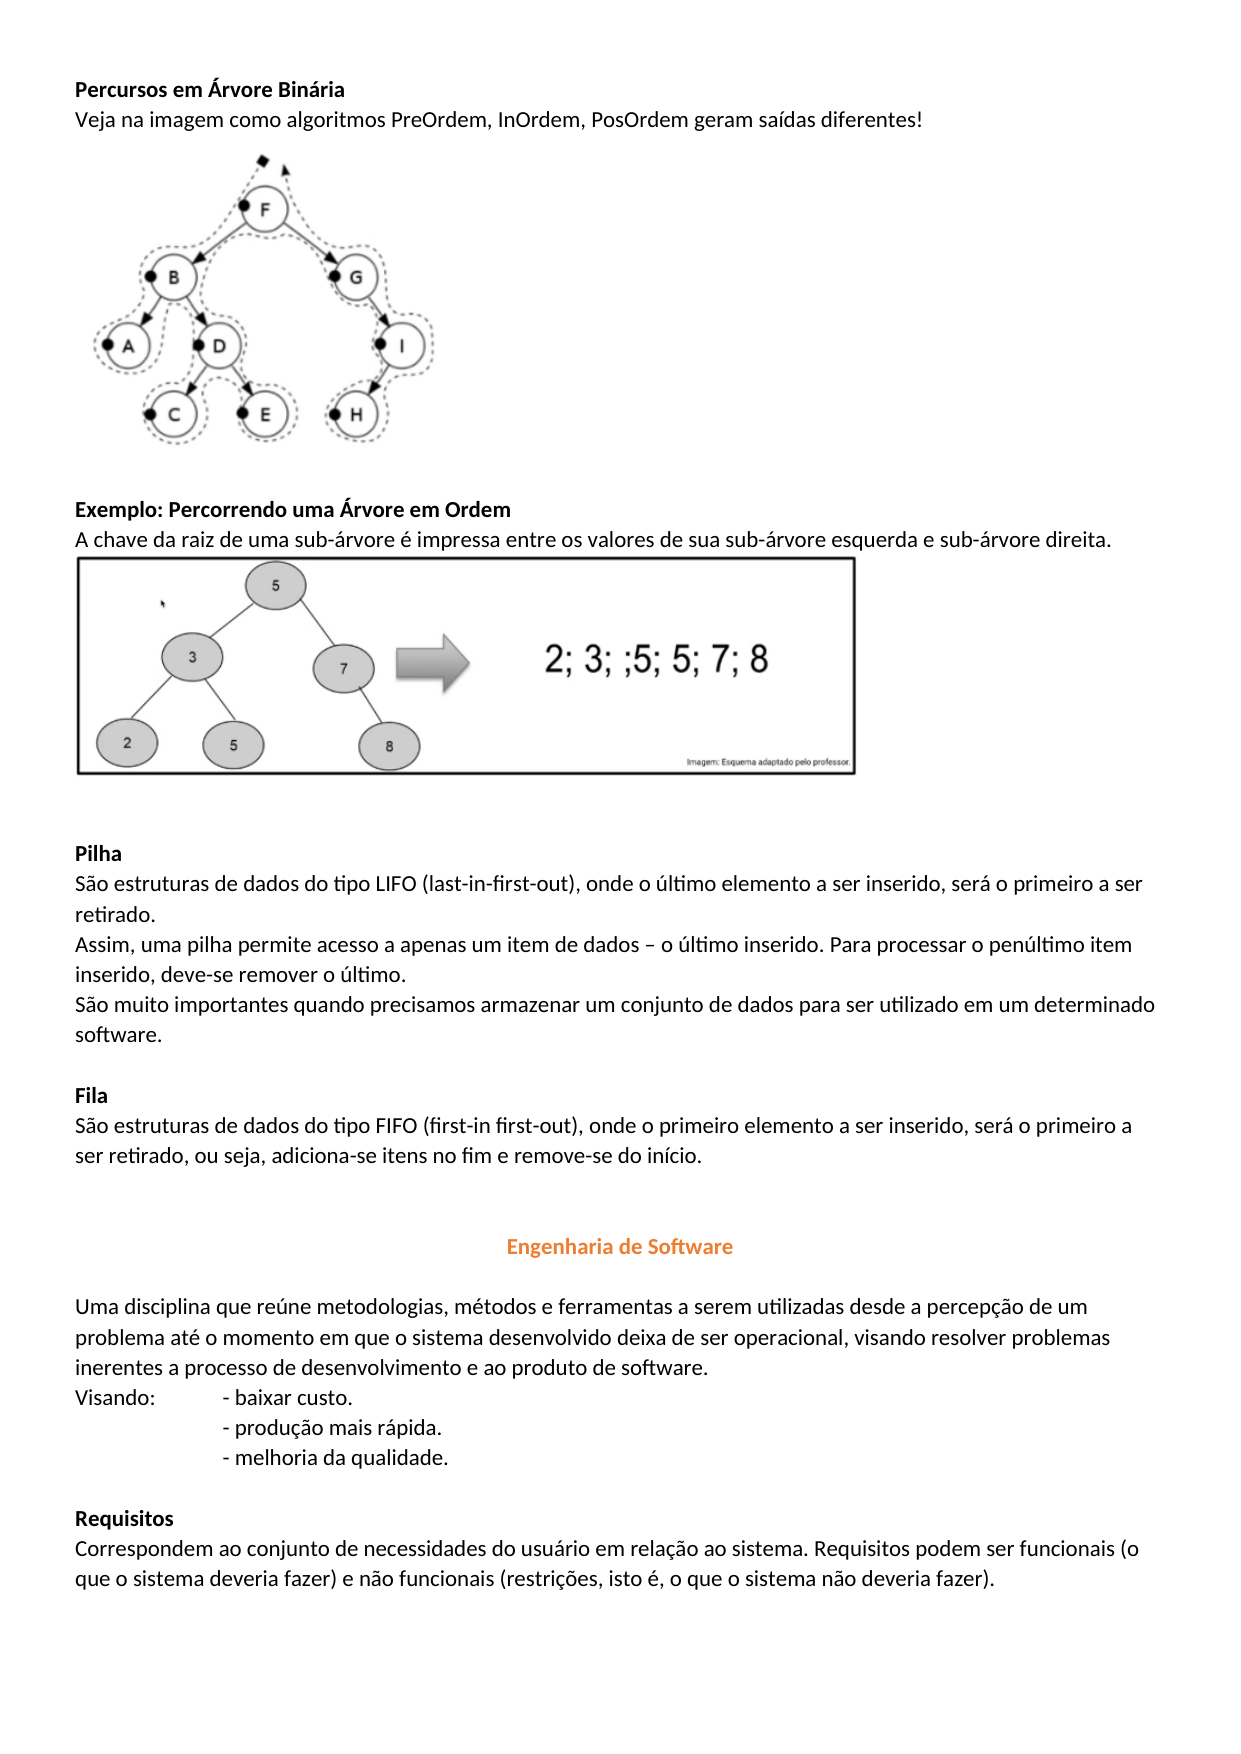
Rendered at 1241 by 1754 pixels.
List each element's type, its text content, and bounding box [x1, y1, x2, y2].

text Fila [75, 1051, 1165, 1079]
picture [75, 105, 457, 433]
text A chave da raiz de uma sub-árvore é impressa entre os valores de sua sub-árvore esquerda e sub-árvore direita. [75, 495, 1165, 523]
text Exemplo: Percorrendo uma Árvore em Ordem [75, 465, 1165, 493]
text Assim, uma pilha permite acesso a apenas um item de dados – o último inserido. Para processar o penúltimo item inserido, deve-se remover o último. [75, 900, 1165, 958]
text Extração de Requisitos [75, 1625, 1165, 1653]
picture [75, 525, 858, 747]
text São muito importantes quando precisamos armazenar um conjunto de dados para ser utilizado em um determinado software. [75, 960, 1165, 1018]
text Pilha [75, 809, 1165, 837]
text Visando: - baixar custo. [75, 1353, 1165, 1381]
text São estruturas de dados do tipo FIFO (first-in first-out), onde o primeiro elemento a ser inserido, será o primeiro a ser retirado, ou seja, adiciona-se itens no fim e remove-se do início. [75, 1081, 1165, 1139]
text Veja na imagem como algoritmos PreOrdem, InOrdem, PosOrdem geram saídas diferentes! [75, 75, 1165, 103]
text Requisitos [75, 1474, 1165, 1502]
text São estruturas de dados do tipo LIFO (last-in-first-out), onde o último elemento a ser inserido, será o primeiro a ser retirado. [75, 839, 1165, 897]
text Correspondem ao conjunto de necessidades do usuário em relação ao sistema. Requisitos podem ser funcionais (o que o sistema deveria fazer) e não funcionais (restrições, isto é, o que o sistema não deveria fazer). [75, 1504, 1165, 1562]
text - melhoria da qualidade. [75, 1413, 1165, 1441]
text - produção mais rápida. [75, 1383, 1165, 1411]
text Uma disciplina que reúne metodologias, métodos e ferramentas a serem utilizadas desde a percepção de um problema até o momento em que o sistema desenvolvido deixa de ser operacional, visando resolver problemas inerentes a processo de desenvolvimento e ao produto de software. [75, 1262, 1165, 1351]
text Engenharia de Software [75, 1202, 1165, 1230]
